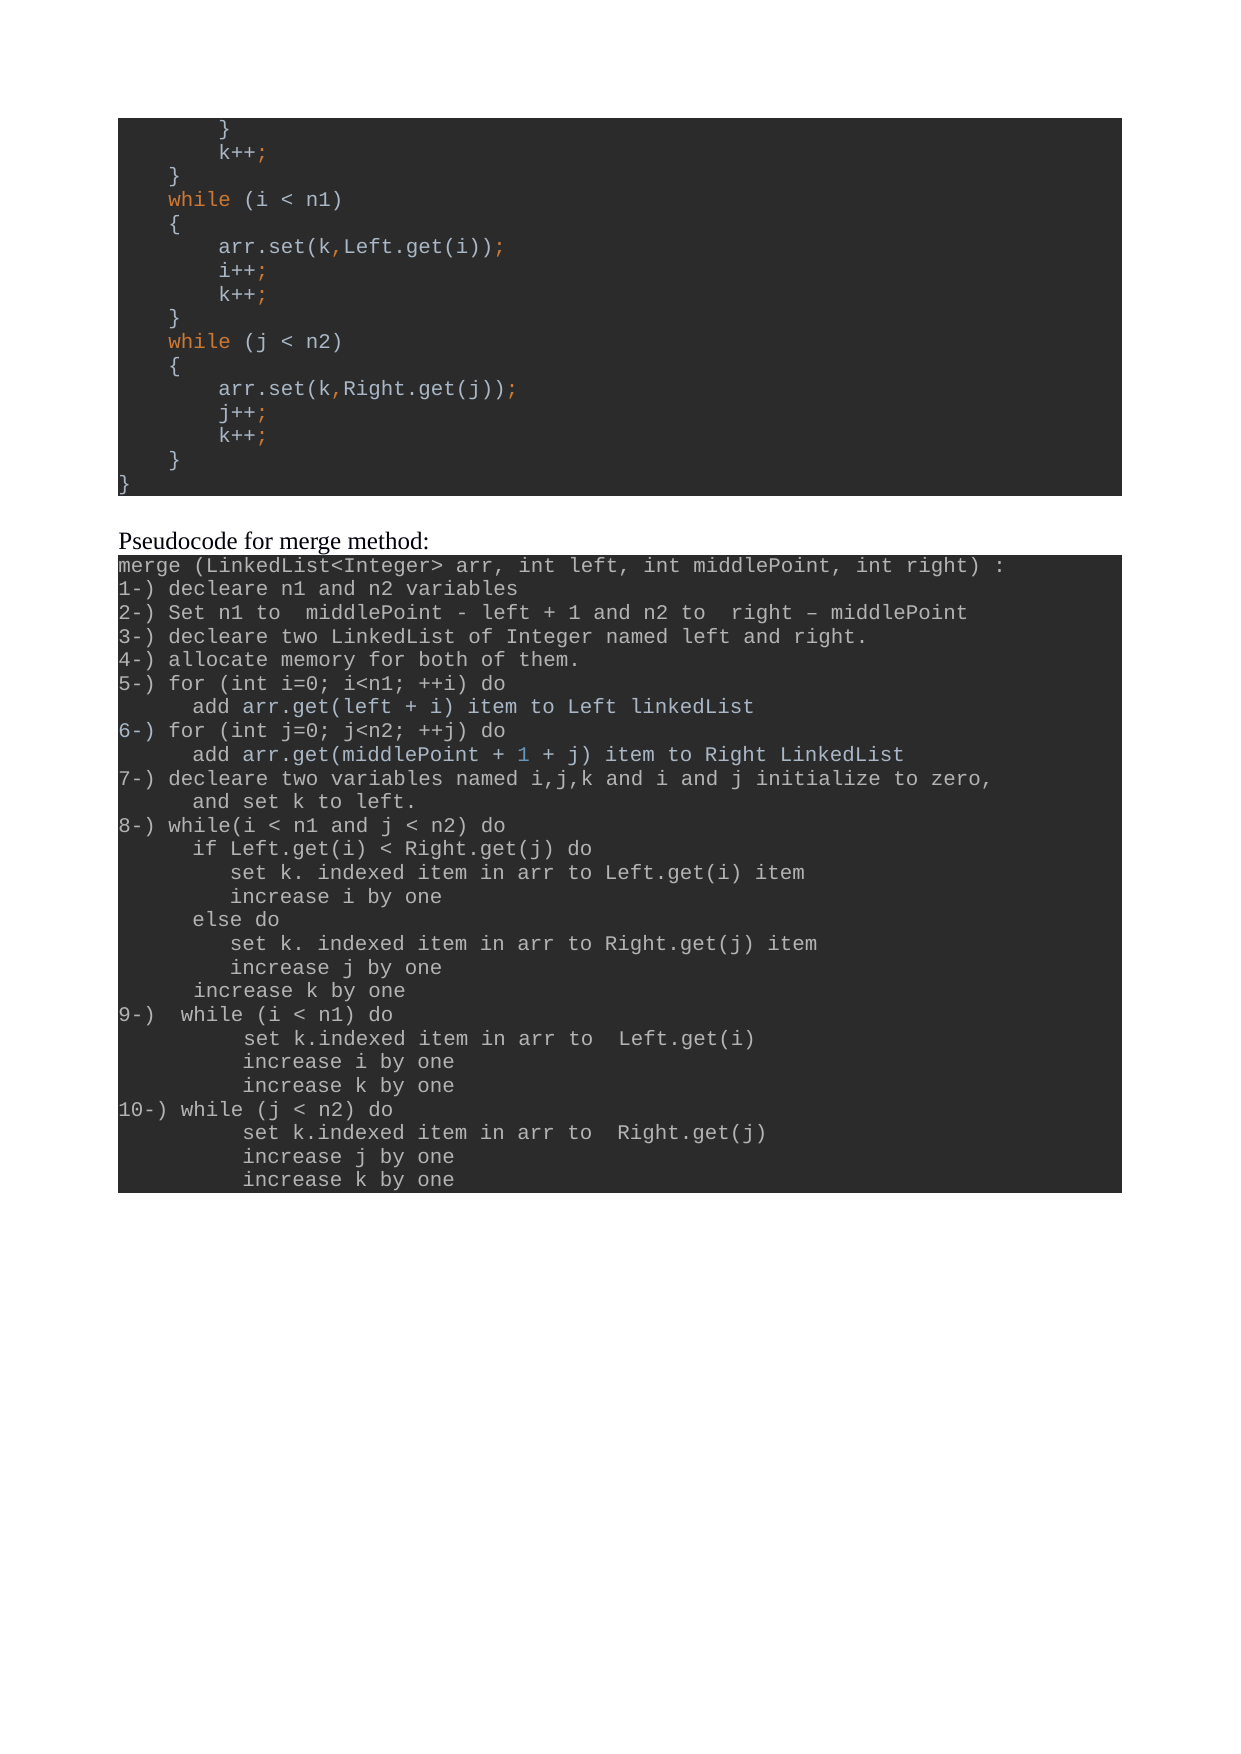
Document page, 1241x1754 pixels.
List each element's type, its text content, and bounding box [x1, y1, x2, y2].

text add arr.get(middlePoint + 1 + j) item to Right LinkedList [118, 744, 1122, 767]
text increase k by one [118, 1169, 1122, 1193]
text } [118, 165, 1122, 189]
text } [118, 118, 1122, 142]
text set k. indexed item in arr to Right.get(j) item [118, 933, 1122, 957]
text set k.indexed item in arr to Left.get(i) [118, 1028, 1122, 1051]
text if Left.get(i) < Right.get(j) do [118, 838, 1122, 862]
text and set k to left. [118, 791, 1122, 815]
text increase k by one [118, 980, 1122, 1004]
text arr.set(k,Right.get(j)); [118, 378, 1122, 402]
text 8-) while(i < n1 and j < n2) do [118, 815, 1122, 838]
text increase k by one [118, 1075, 1122, 1098]
text while (i < n1) [118, 189, 1122, 213]
text increase i by one [118, 886, 1122, 909]
text else do [118, 909, 1122, 933]
text add arr.get(left + i) item to Left linkedList [118, 697, 1122, 720]
text increase j by one [118, 957, 1122, 980]
text increase i by one [118, 1051, 1122, 1075]
text set k.indexed item in arr to Right.get(j) [118, 1122, 1122, 1146]
text 4-) allocate memory for both of them. [118, 649, 1122, 673]
text Pseudocode for merge method: [118, 526, 1122, 555]
text k++; [118, 426, 1122, 449]
text arr.set(k,Left.get(i)); [118, 236, 1122, 260]
text 5-) for (int i=0; i<n1; ++i) do [118, 673, 1122, 697]
text k++; [118, 284, 1122, 307]
text 1-) decleare n1 and n2 variables [118, 578, 1122, 602]
text i++; [118, 260, 1122, 284]
text set k. indexed item in arr to Left.get(i) item [118, 862, 1122, 886]
text 9-) while (i < n1) do [118, 1004, 1122, 1028]
text j++; [118, 402, 1122, 426]
text while (j < n2) [118, 331, 1122, 354]
text 3-) decleare two LinkedList of Integer named left and right. [118, 626, 1122, 649]
text 6-) for (int j=0; j<n2; ++j) do [118, 720, 1122, 744]
text { [118, 213, 1122, 236]
text merge (LinkedList<Integer> arr, int left, int middlePoint, int right) : [118, 555, 1122, 578]
text 7-) decleare two variables named i,j,k and i and j initialize to zero, [118, 767, 1122, 791]
text } [118, 307, 1122, 331]
text { [118, 354, 1122, 378]
text increase j by one [118, 1146, 1122, 1169]
text } [118, 473, 1122, 496]
text k++; [118, 142, 1122, 165]
text } [118, 449, 1122, 473]
text 10-) while (j < n2) do [118, 1098, 1122, 1122]
text 2-) Set n1 to middlePoint - left + 1 and n2 to right – middlePoint [118, 602, 1122, 626]
